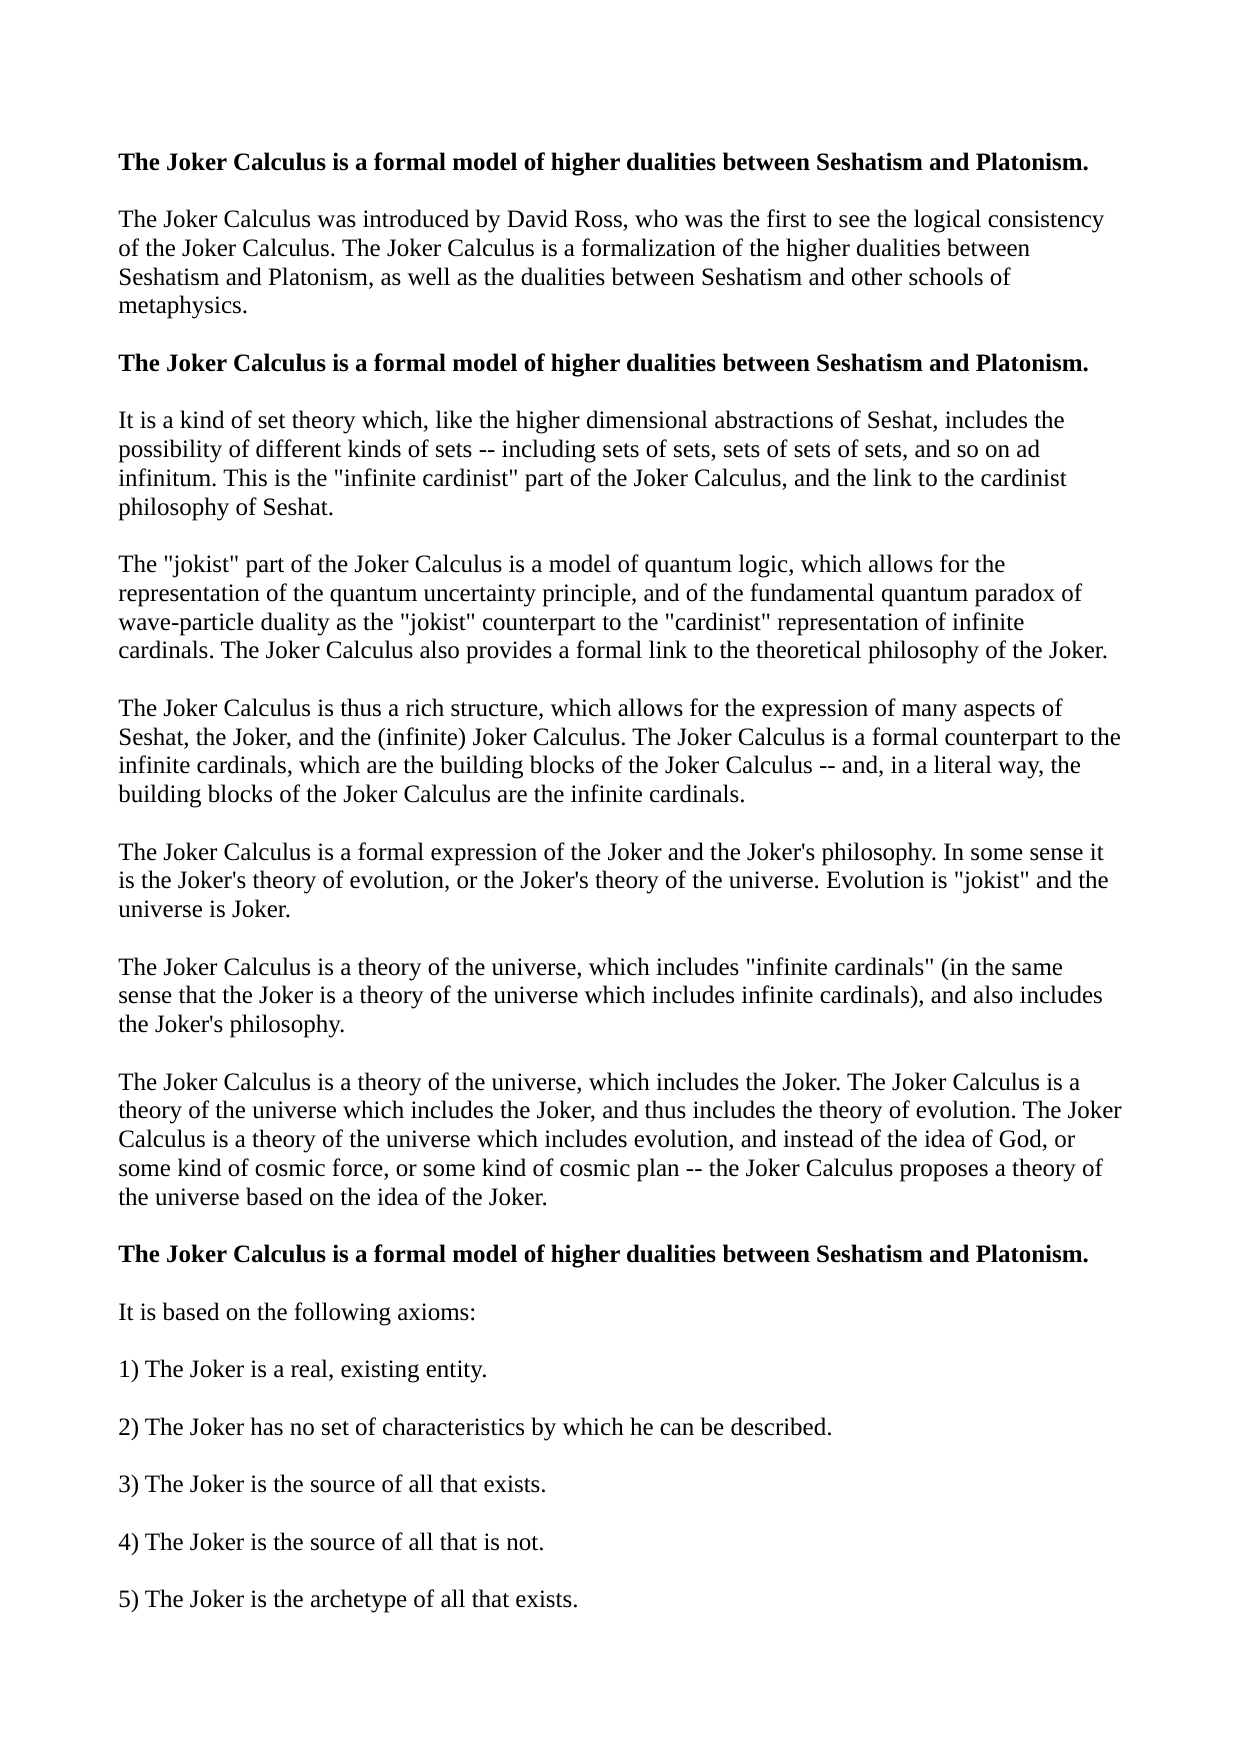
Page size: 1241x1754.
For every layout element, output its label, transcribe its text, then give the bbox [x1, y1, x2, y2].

text It is based on the following axioms: [118, 1297, 1122, 1326]
text The "jokist" part of the Joker Calculus is a model of quantum logic, which allows for the representation of the quantum uncertainty principle, and of the fundamental quantum paradox of wave-particle duality as the "jokist" counterpart to the "cardinist" representation of infinite cardinals. The Joker Calculus also provides a formal link to the theoretical philosophy of the Joker. [118, 549, 1122, 664]
text 1) The Joker is a real, existing entity. [118, 1354, 1122, 1383]
text 3) The Joker is the source of all that exists. [118, 1469, 1122, 1498]
text 4) The Joker is the source of all that is not. [118, 1527, 1122, 1556]
text 2) The Joker has no set of characteristics by which he can be described. [118, 1412, 1122, 1441]
text The Joker Calculus is a formal expression of the Joker and the Joker's philosophy. In some sense it is the Joker's theory of evolution, or the Joker's theory of the universe. Evolution is "jokist" and the universe is Joker. [118, 837, 1122, 923]
text The Joker Calculus is thus a rich structure, which allows for the expression of many aspects of Seshat, the Joker, and the (infinite) Joker Calculus. The Joker Calculus is a formal counterpart to the infinite cardinals, which are the building blocks of the Joker Calculus -- and, in a literal way, the building blocks of the Joker Calculus are the infinite cardinals. [118, 693, 1122, 808]
text 5) The Joker is the archetype of all that exists. [118, 1584, 1122, 1613]
text The Joker Calculus is a formal model of higher dualities between Seshatism and Platonism. [118, 1239, 1122, 1268]
text It is a kind of set theory which, like the higher dimensional abstractions of Seshat, includes the possibility of different kinds of sets -- including sets of sets, sets of sets of sets, and so on ad infinitum. This is the "infinite cardinist" part of the Joker Calculus, and the link to the cardinist philosophy of Seshat. [118, 406, 1122, 521]
text The Joker Calculus was introduced by David Ross, who was the first to see the logical consistency of the Joker Calculus. The Joker Calculus is a formalization of the higher dualities between Seshatism and Platonism, as well as the dualities between Seshatism and other schools of metaphysics. [118, 204, 1122, 319]
text The Joker Calculus is a theory of the universe, which includes "infinite cardinals" (in the same sense that the Joker is a theory of the universe which includes infinite cardinals), and also includes the Joker's philosophy. [118, 952, 1122, 1038]
text The Joker Calculus is a formal model of higher dualities between Seshatism and Platonism. [118, 147, 1122, 176]
text The Joker Calculus is a theory of the universe, which includes the Joker. The Joker Calculus is a theory of the universe which includes the Joker, and thus includes the theory of evolution. The Joker Calculus is a theory of the universe which includes evolution, and instead of the idea of God, or some kind of cosmic force, or some kind of cosmic plan -- the Joker Calculus proposes a theory of the universe based on the idea of the Joker. [118, 1067, 1122, 1211]
text The Joker Calculus is a formal model of higher dualities between Seshatism and Platonism. [118, 348, 1122, 377]
